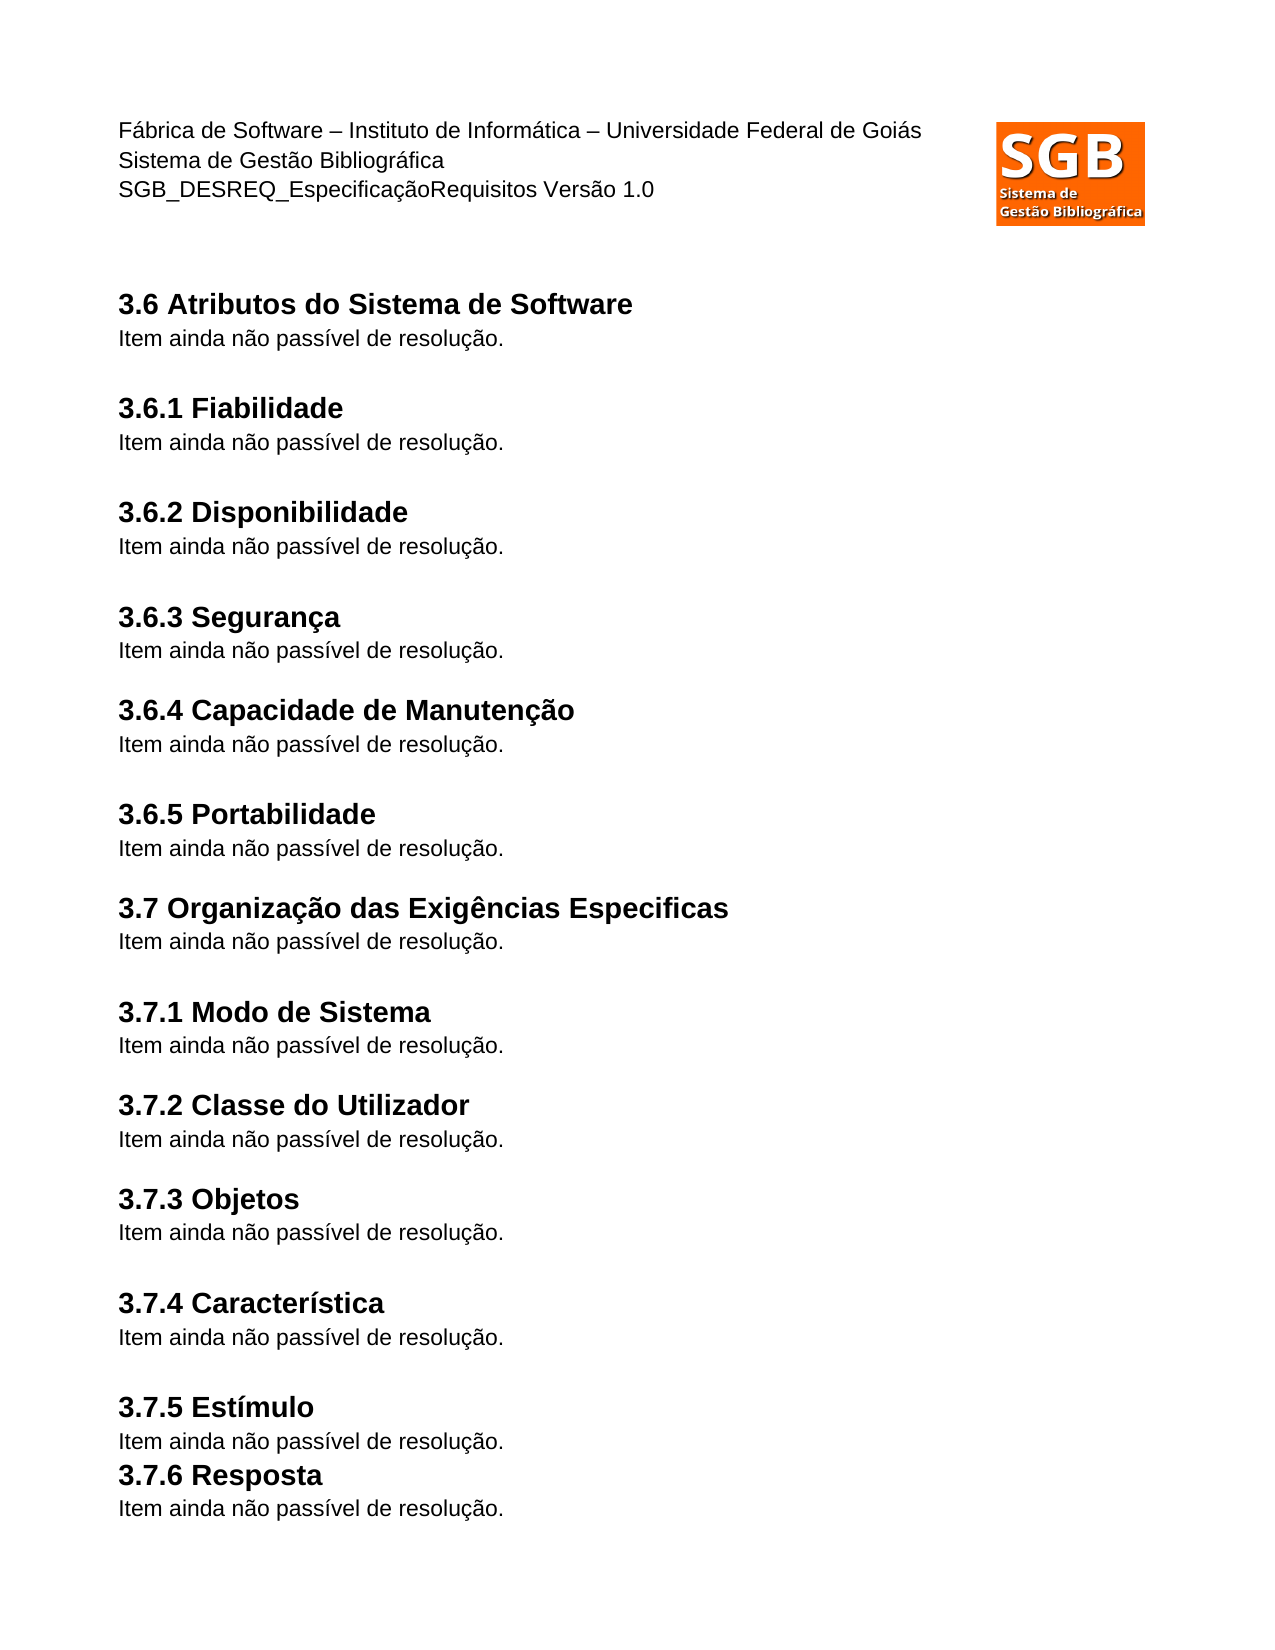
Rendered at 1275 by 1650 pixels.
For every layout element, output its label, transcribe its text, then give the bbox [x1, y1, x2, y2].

text Item ainda não passível de resolução. [118, 1220, 1157, 1246]
text Item ainda não passível de resolução. [118, 429, 1157, 455]
subtitle 3.7 Organização das Exigências Especificas [118, 892, 1157, 924]
subtitle 3.7.6 Resposta [118, 1459, 1157, 1491]
text Item ainda não passível de resolução. [118, 836, 1157, 861]
text Item ainda não passível de resolução. [118, 1033, 1157, 1059]
subtitle 3.7.3 Objetos [118, 1183, 1157, 1215]
subtitle 3.6.1 Fiabilidade [118, 392, 1157, 425]
subtitle 3.7.1 Modo de Sistema [118, 996, 1157, 1028]
picture [996, 122, 1145, 226]
text Item ainda não passível de resolução. [118, 638, 1157, 663]
text Item ainda não passível de resolução. [118, 1496, 1157, 1522]
text Item ainda não passível de resolução. [118, 929, 1157, 954]
subtitle 3.6.2 Disponibilidade [118, 496, 1157, 529]
subtitle 3.6.5 Portabilidade [118, 798, 1157, 831]
subtitle 3.7.4 Característica [118, 1287, 1157, 1319]
subtitle 3.7.2 Classe do Utilizador [118, 1089, 1157, 1122]
text Item ainda não passível de resolução. [118, 1127, 1157, 1152]
subtitle 3.6.3 Segurança [118, 601, 1157, 633]
subtitle 3.7.5 Estímulo [118, 1391, 1157, 1423]
text Item ainda não passível de resolução. [118, 1428, 1157, 1454]
text Item ainda não passível de resolução. [118, 534, 1157, 559]
subtitle 3.6 Atributos do Sistema de Software [118, 288, 1157, 321]
subtitle 3.6.4 Capacidade de Manutenção [118, 694, 1157, 727]
text Item ainda não passível de resolução. [118, 325, 1157, 351]
text Item ainda não passível de resolução. [118, 731, 1157, 757]
text Item ainda não passível de resolução. [118, 1324, 1157, 1350]
